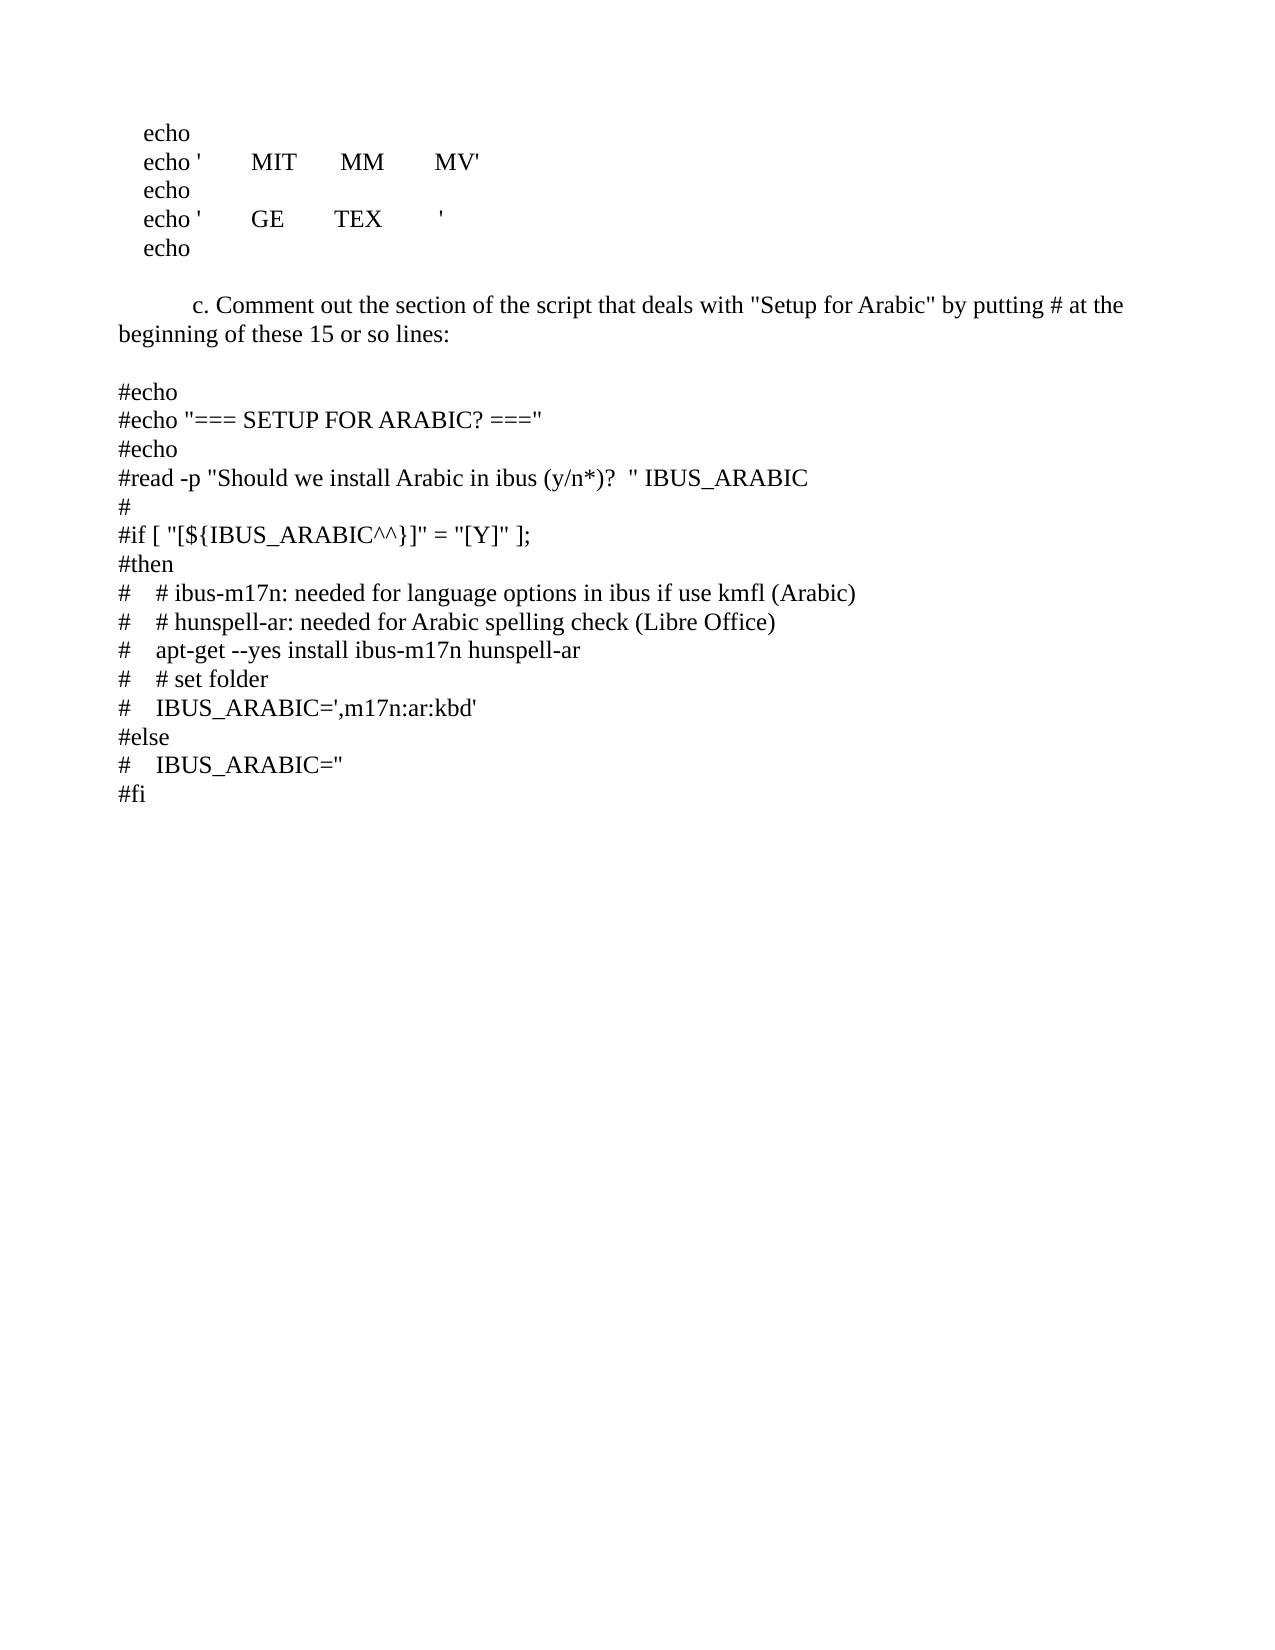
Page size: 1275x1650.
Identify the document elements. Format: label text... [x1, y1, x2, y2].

text # IBUS_ARABIC='' [118, 751, 1157, 779]
text echo ' GE TEX ' [118, 204, 1157, 233]
text # IBUS_ARABIC=',m17n:ar:kbd' [118, 693, 1157, 722]
text #fi [118, 779, 1157, 808]
text c. Comment out the section of the script that deals with "Setup for Arabic" by putting # at the beginning of these 15 or so lines: [118, 291, 1157, 348]
text #else [118, 722, 1157, 751]
text # # hunspell-ar: needed for Arabic spelling check (Libre Office) [118, 607, 1157, 636]
text #echo [118, 377, 1157, 406]
text # [118, 492, 1157, 521]
text # apt-get --yes install ibus-m17n hunspell-ar [118, 636, 1157, 664]
text # # ibus-m17n: needed for language options in ibus if use kmfl (Arabic) [118, 578, 1157, 607]
text #echo [118, 434, 1157, 463]
text echo ' MIT MM MV' [118, 147, 1157, 176]
text echo [118, 176, 1157, 204]
text #if [ "[${IBUS_ARABIC^^}]" = "[Y]" ]; [118, 521, 1157, 549]
text echo [118, 233, 1157, 262]
text # # set folder [118, 664, 1157, 693]
text #echo "=== SETUP FOR ARABIC? ===" [118, 406, 1157, 434]
text echo [118, 118, 1157, 147]
text #then [118, 549, 1157, 578]
text #read -p "Should we install Arabic in ibus (y/n*)? " IBUS_ARABIC [118, 463, 1157, 492]
